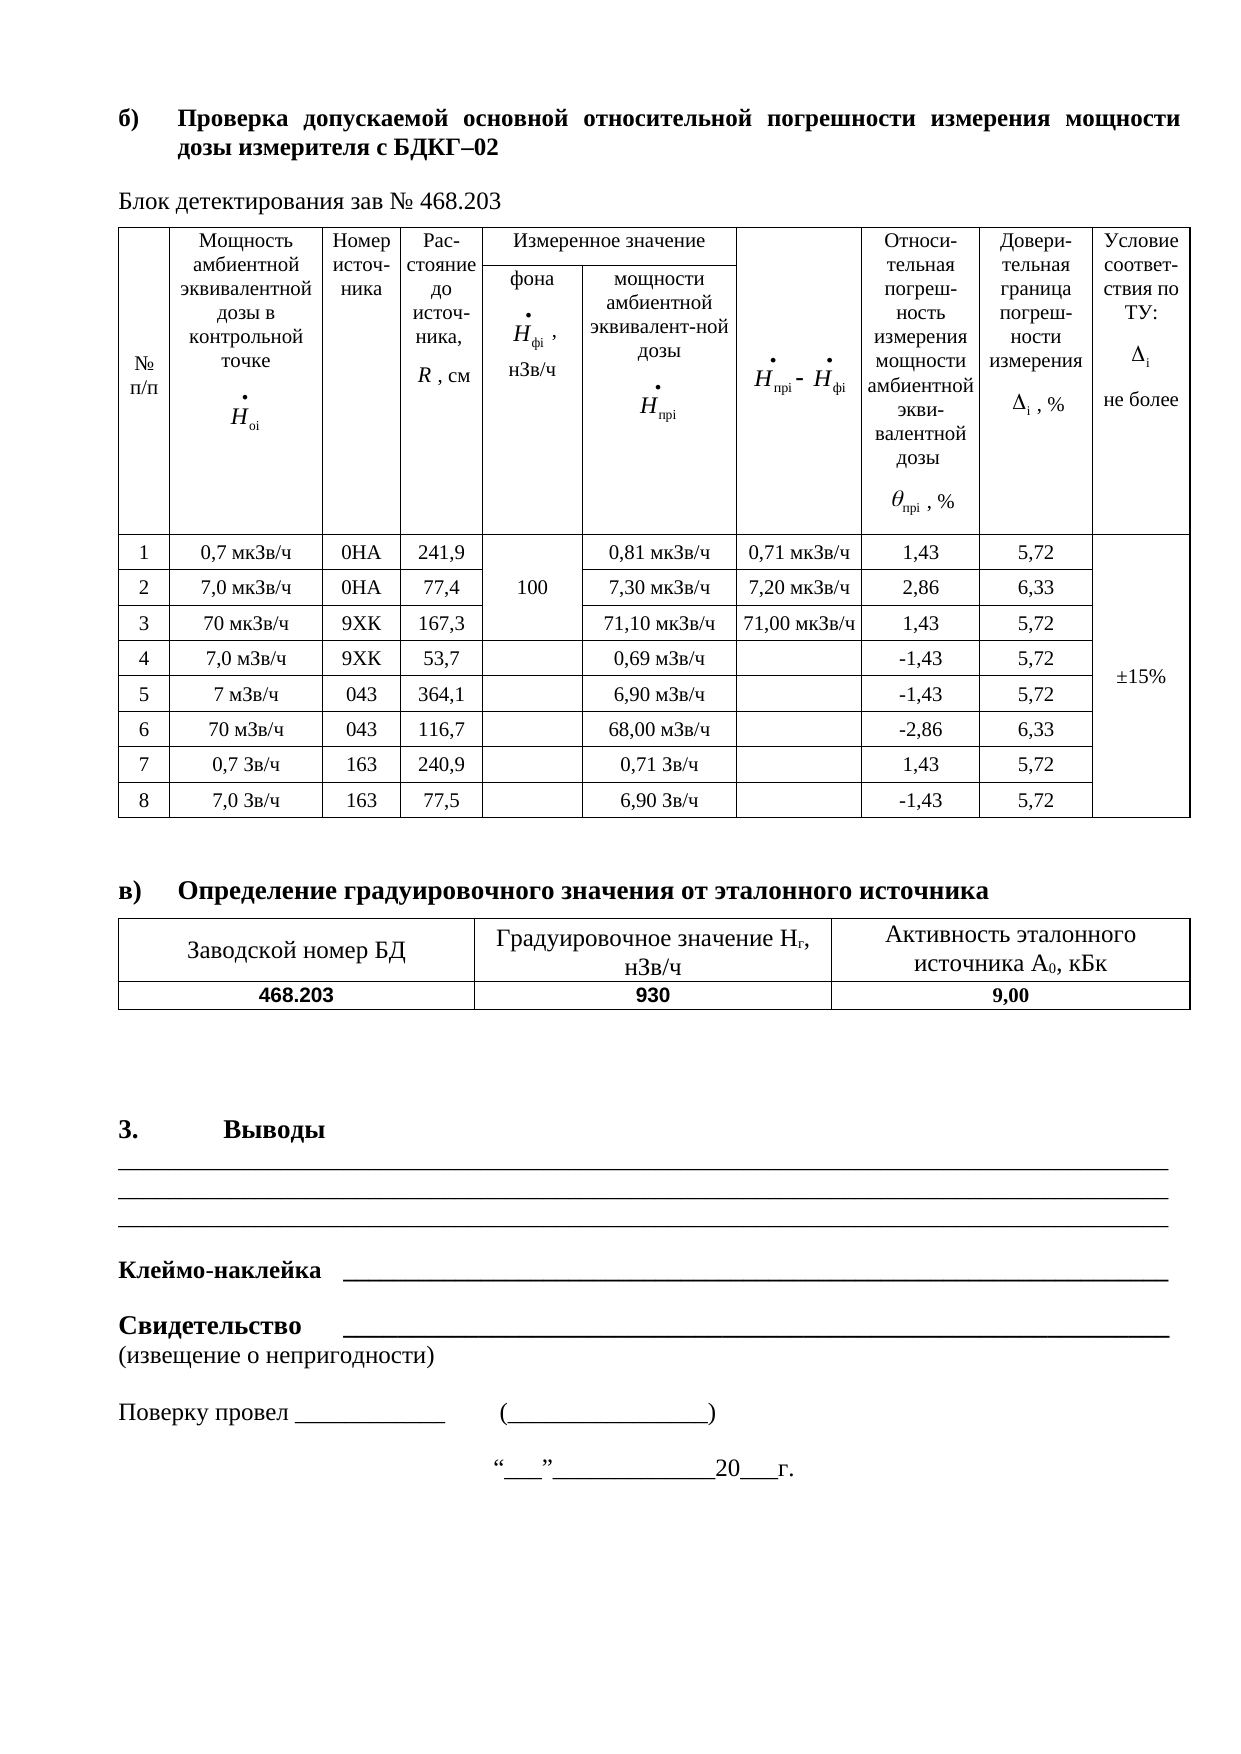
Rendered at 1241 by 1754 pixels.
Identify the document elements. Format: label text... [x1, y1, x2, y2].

table_header № п/п [119, 228, 169, 534]
table_cell 9ХК [323, 641, 400, 675]
text (извещение о непригодности) [118, 1340, 1194, 1369]
table_cell 8 [119, 783, 169, 817]
table_cell 1,43 [862, 535, 979, 569]
table_cell 7,0 мЗв/ч [170, 641, 322, 675]
table_cell 6,33 [980, 570, 1092, 604]
text “___”_____________20___г. [118, 1453, 1194, 1482]
table_cell 7,30 мкЗв/ч [583, 570, 736, 604]
table_cell 5,72 [980, 535, 1092, 569]
table_cell 5,72 [980, 641, 1092, 675]
table_header Относи-тельная погреш-ность измерения мощности амбиентной экви-валентной дозы , % [862, 228, 979, 534]
table_cell 163 [323, 747, 400, 782]
table_cell 930 [475, 982, 831, 1009]
table_header Мощность амбиентной эквивалентной дозы в контрольной точке [170, 228, 322, 534]
table_cell 70 мкЗв/ч [170, 606, 322, 640]
table_cell 163 [323, 783, 400, 817]
table_cell -1,43 [862, 641, 979, 675]
table_cell 0,71 Зв/ч [583, 747, 736, 782]
table_cell 6,33 [980, 712, 1092, 746]
table_cell 6 [119, 712, 169, 746]
table_cell 7 [119, 747, 169, 782]
table_cell [483, 712, 582, 746]
table_cell 6,90 Зв/ч [583, 783, 736, 817]
table_cell 1 [119, 535, 169, 569]
table_cell фона , нЗв/ч [483, 266, 582, 534]
table_cell 468.203 [119, 982, 474, 1009]
table_cell [483, 747, 582, 782]
text ____________________________________________________________________________________ [118, 1173, 1194, 1201]
table_cell 241,9 [401, 535, 482, 569]
table_cell 0,81 мкЗв/ч [583, 535, 736, 569]
table_cell 7,0 мкЗв/ч [170, 570, 322, 604]
text б) Проверка допускаемой основной относительной погрешности измерения мощности дозы измерителя с БДКГ–02 [118, 103, 1181, 161]
table_cell 116,7 [401, 712, 482, 746]
table_cell 6,90 мЗв/ч [583, 676, 736, 711]
table_cell 0НА [323, 570, 400, 604]
table_cell 3 [119, 606, 169, 640]
table_cell 364,1 [401, 676, 482, 711]
table_cell 7 мЗв/ч [170, 676, 322, 711]
text ____________________________________________________________________________________ [118, 1144, 1194, 1173]
table_header Заводской номер БД [119, 919, 474, 981]
table_cell 0,7 мкЗв/ч [170, 535, 322, 569]
table_header Номер источ-ника [323, 228, 400, 534]
table_cell [483, 676, 582, 711]
table_cell 2,86 [862, 570, 979, 604]
table_header Условие соответ-ствия по ТУ: не более [1093, 228, 1189, 534]
table_cell 0НА [323, 535, 400, 569]
table_cell мощности амбиентной эквивалент-ной дозы [583, 266, 736, 534]
table_cell 5,72 [980, 606, 1092, 640]
table_cell 240,9 [401, 747, 482, 782]
table_header Измеренное значение [483, 228, 736, 265]
table_cell 53,7 [401, 641, 482, 675]
table_header [737, 228, 861, 534]
table_cell 7,20 мкЗв/ч [737, 570, 861, 604]
table_header Активность эталонного источника А0, кБк [832, 919, 1189, 981]
table_cell [737, 712, 861, 746]
table_cell 70 мЗв/ч [170, 712, 322, 746]
table_cell 0,71 мкЗв/ч [737, 535, 861, 569]
table_cell ±15% [1093, 535, 1189, 817]
table_cell [737, 783, 861, 817]
table_cell [737, 641, 861, 675]
table_cell 77,4 [401, 570, 482, 604]
table_cell -1,43 [862, 676, 979, 711]
subtitle Свидетельство _____________________________________________________________ [118, 1309, 1194, 1340]
table_cell 5,72 [980, 747, 1092, 782]
table_header Рас-стояние до источ-ника, , см [401, 228, 482, 534]
table_cell 2 [119, 570, 169, 604]
table_cell -1,43 [862, 783, 979, 817]
table_cell 0,69 мЗв/ч [583, 641, 736, 675]
table_cell 9,00 [832, 982, 1189, 1009]
table_cell 71,00 мкЗв/ч [737, 606, 861, 640]
table_cell [483, 641, 582, 675]
table_cell [737, 747, 861, 782]
table_cell 167,3 [401, 606, 482, 640]
table_cell 5,72 [980, 676, 1092, 711]
table_cell 100 [483, 535, 582, 640]
table_cell 71,10 мкЗв/ч [583, 606, 736, 640]
table_cell 68,00 мЗв/ч [583, 712, 736, 746]
table_cell 9ХК [323, 606, 400, 640]
table_cell 043 [323, 712, 400, 746]
table_header Довери-тельная граница погреш-ности измерения , % [980, 228, 1092, 534]
table_header Градуировочное значение Нг, нЗв/ч [475, 919, 831, 981]
table_cell 7,0 Зв/ч [170, 783, 322, 817]
table_cell [737, 676, 861, 711]
table_cell [483, 783, 582, 817]
table_cell 77,5 [401, 783, 482, 817]
table_cell 5 [119, 676, 169, 711]
subtitle 3. Выводы [118, 1113, 1194, 1144]
table_cell -2,86 [862, 712, 979, 746]
table_cell 1,43 [862, 747, 979, 782]
table_cell 1,43 [862, 606, 979, 640]
text Поверку провел ____________ (________________) [118, 1397, 1194, 1426]
text Блок детектирования зав № 468.203 [118, 186, 1194, 214]
subtitle Клеймо-наклейка __________________________________________________________________ [118, 1255, 1194, 1284]
table_cell 043 [323, 676, 400, 711]
table_cell 0,7 Зв/ч [170, 747, 322, 782]
table_cell 4 [119, 641, 169, 675]
text в) Определение градуировочного значения от эталонного источника [118, 874, 1194, 905]
table_cell 5,72 [980, 783, 1092, 817]
text ____________________________________________________________________________________ [118, 1201, 1194, 1230]
